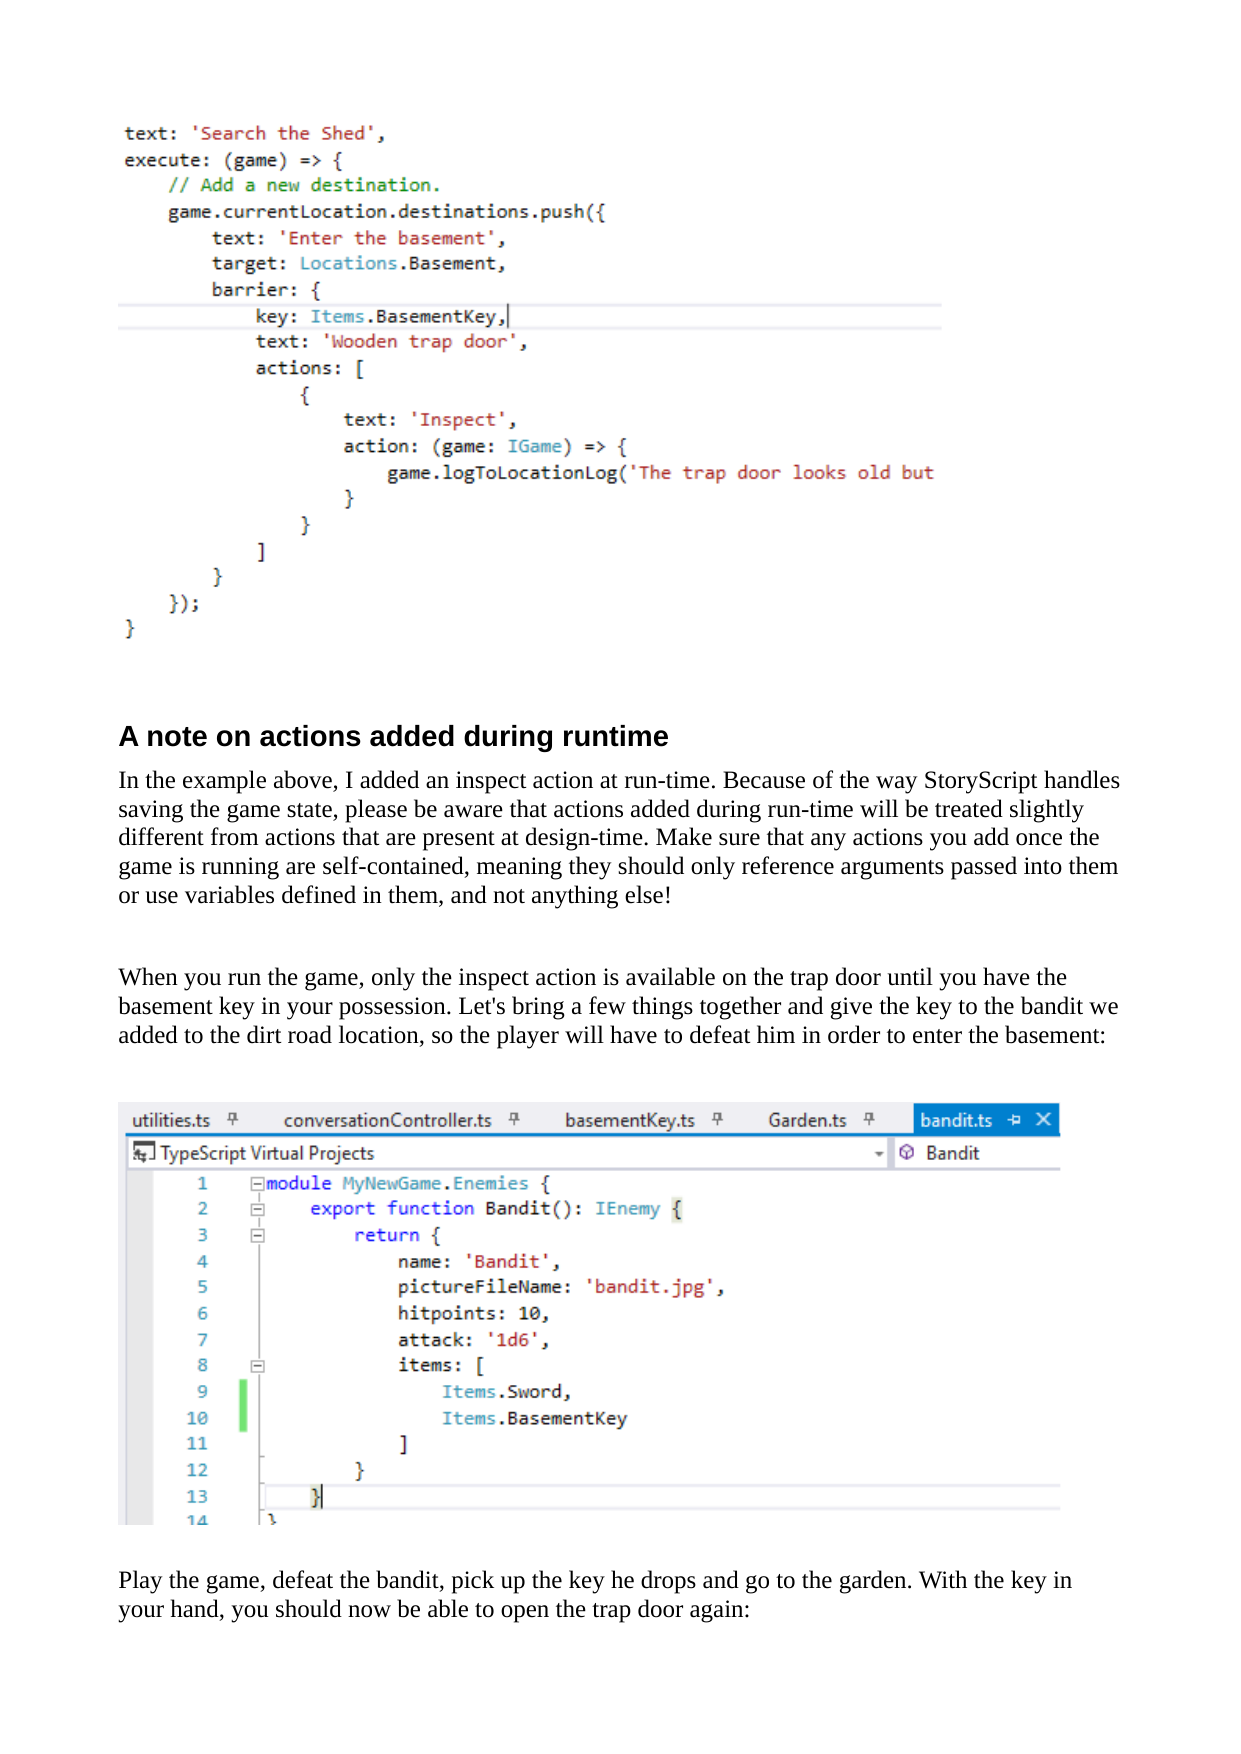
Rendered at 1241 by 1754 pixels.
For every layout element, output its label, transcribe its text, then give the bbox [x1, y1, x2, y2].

subtitle A note on actions added during runtime [118, 719, 1122, 752]
picture [118, 118, 942, 648]
picture [118, 1102, 1061, 1525]
text Play the game, defeat the bandit, pick up the key he drops and go to the garden. With the key in your hand, you should now be able to open the trap door again: [118, 1566, 1122, 1623]
text When you run the game, only the inspect action is available on the trap door until you have the basement key in your possession. Let's bring a few things together and give the key to the bandit we added to the dirt road location, so the player will have to defeat him in order to enter the basement: [118, 962, 1122, 1049]
text In the example above, I added an inspect action at run-time. Because of the way StoryScript handles saving the game state, please be aware that actions added during run-time will be treated slightly different from actions that are present at design-time. Make sure that any actions you add once the game is running are self-contained, meaning they should only reference arguments passed into them or use variables defined in them, and not anything else! [118, 765, 1122, 909]
